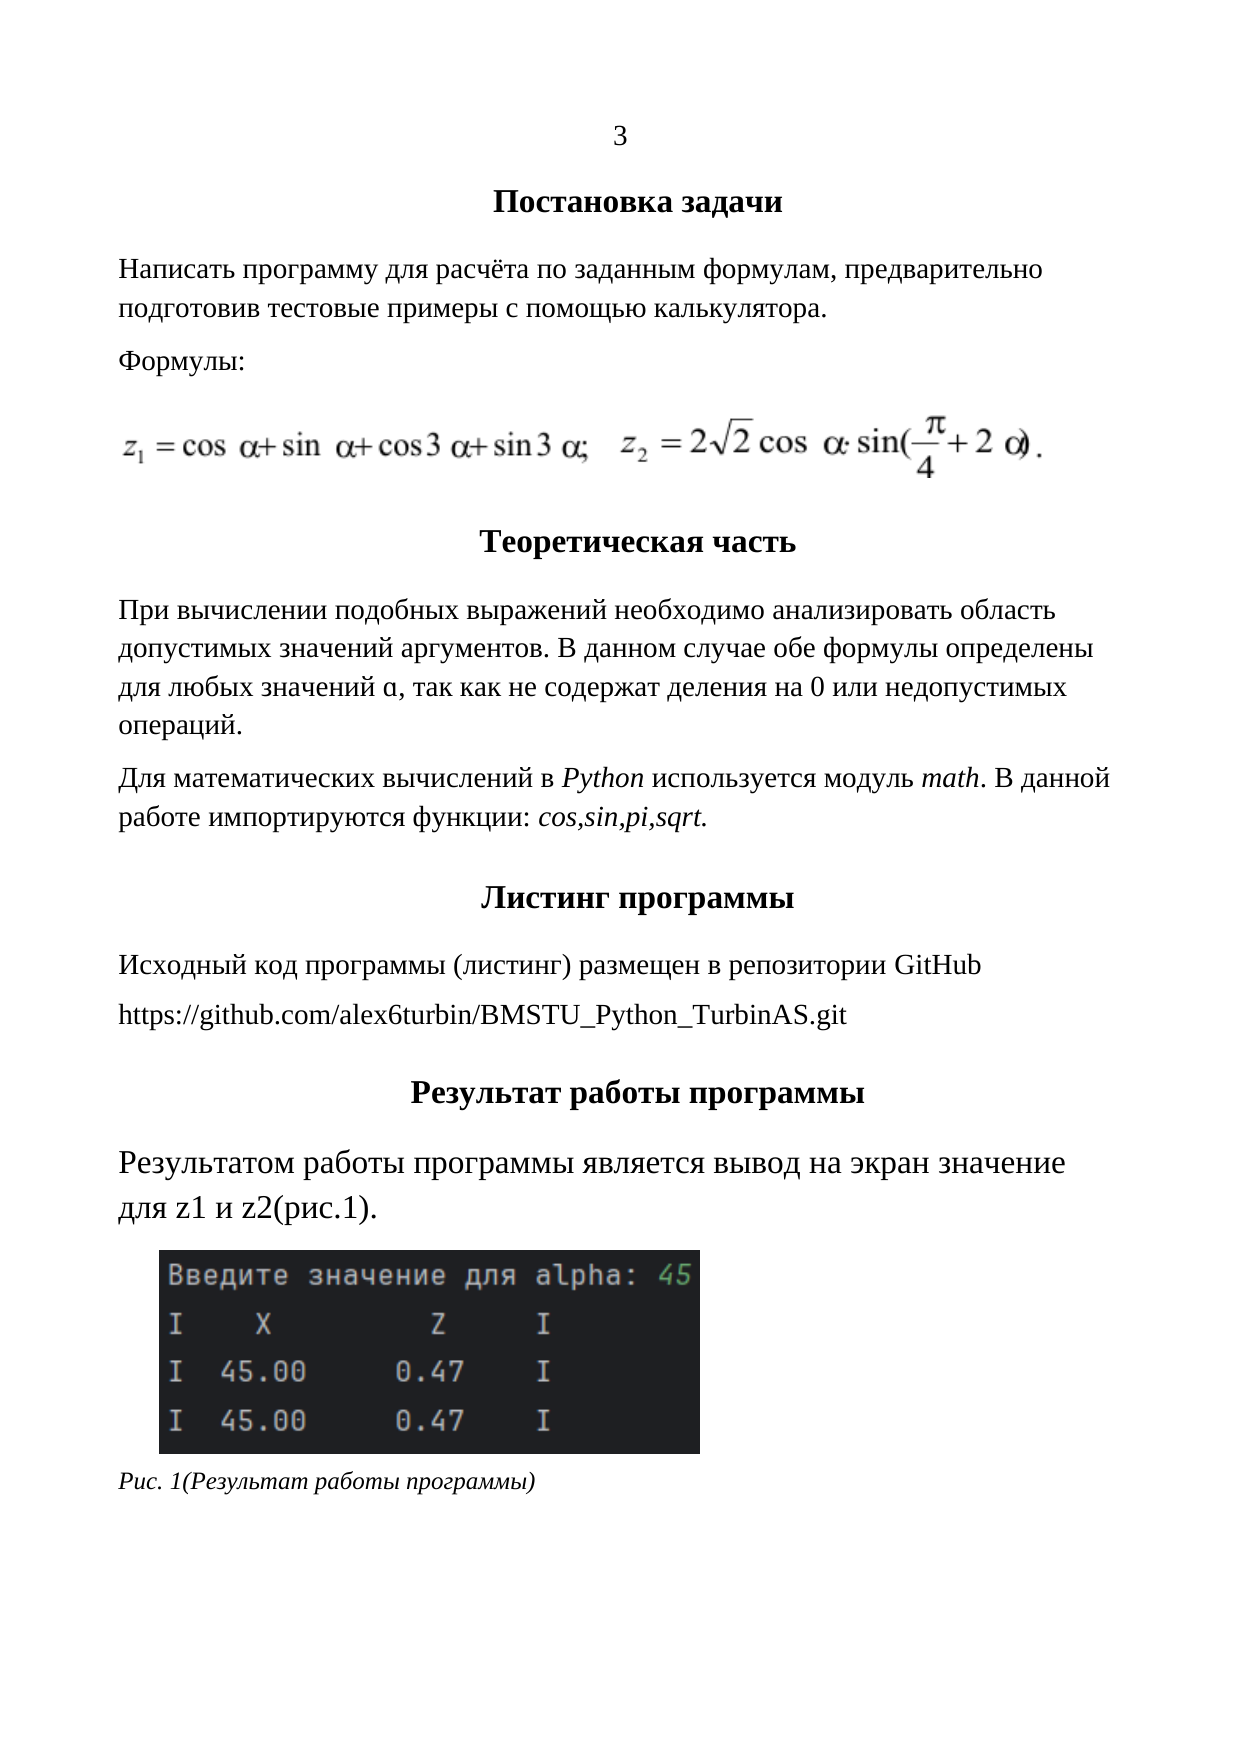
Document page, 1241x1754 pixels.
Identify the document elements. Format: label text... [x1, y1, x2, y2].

picture [118, 396, 1054, 478]
text https://github.com/alex6turbin/BMSTU_Python_TurbinAS.git [118, 997, 1122, 1031]
text Рис. 1(Результат работы программы) [118, 1271, 601, 1495]
subtitle Результат работы программы [118, 1073, 1122, 1111]
text Для математических вычислений в Python используется модуль math. В данной работе импортируются функции: cos,sin,pi,sqrt. [118, 761, 1122, 833]
subtitle Теоретическая часть [118, 522, 1122, 560]
text Формулы: [118, 343, 1122, 376]
text При вычислении подобных выражений необходимо анализировать область допустимых значений аргументов. В данном случае обе формулы определены для любых значений ɑ, так как не содержат деления на 0 или недопустимых операций. [118, 592, 1122, 741]
text Написать программу для расчёта по заданным формулам, предварительно подготовив тестовые примеры с помощью калькулятора. [118, 251, 1122, 323]
subtitle Постановка задачи [118, 181, 1122, 219]
text Исходный код программы (листинг) размещен в репозитории GitHub [118, 947, 1122, 981]
text Результатом работы программы является вывод на экран значение для z1 и z2(рис.1). [118, 1143, 1122, 1225]
picture [159, 1250, 700, 1454]
subtitle Листинг программы [118, 877, 1122, 916]
